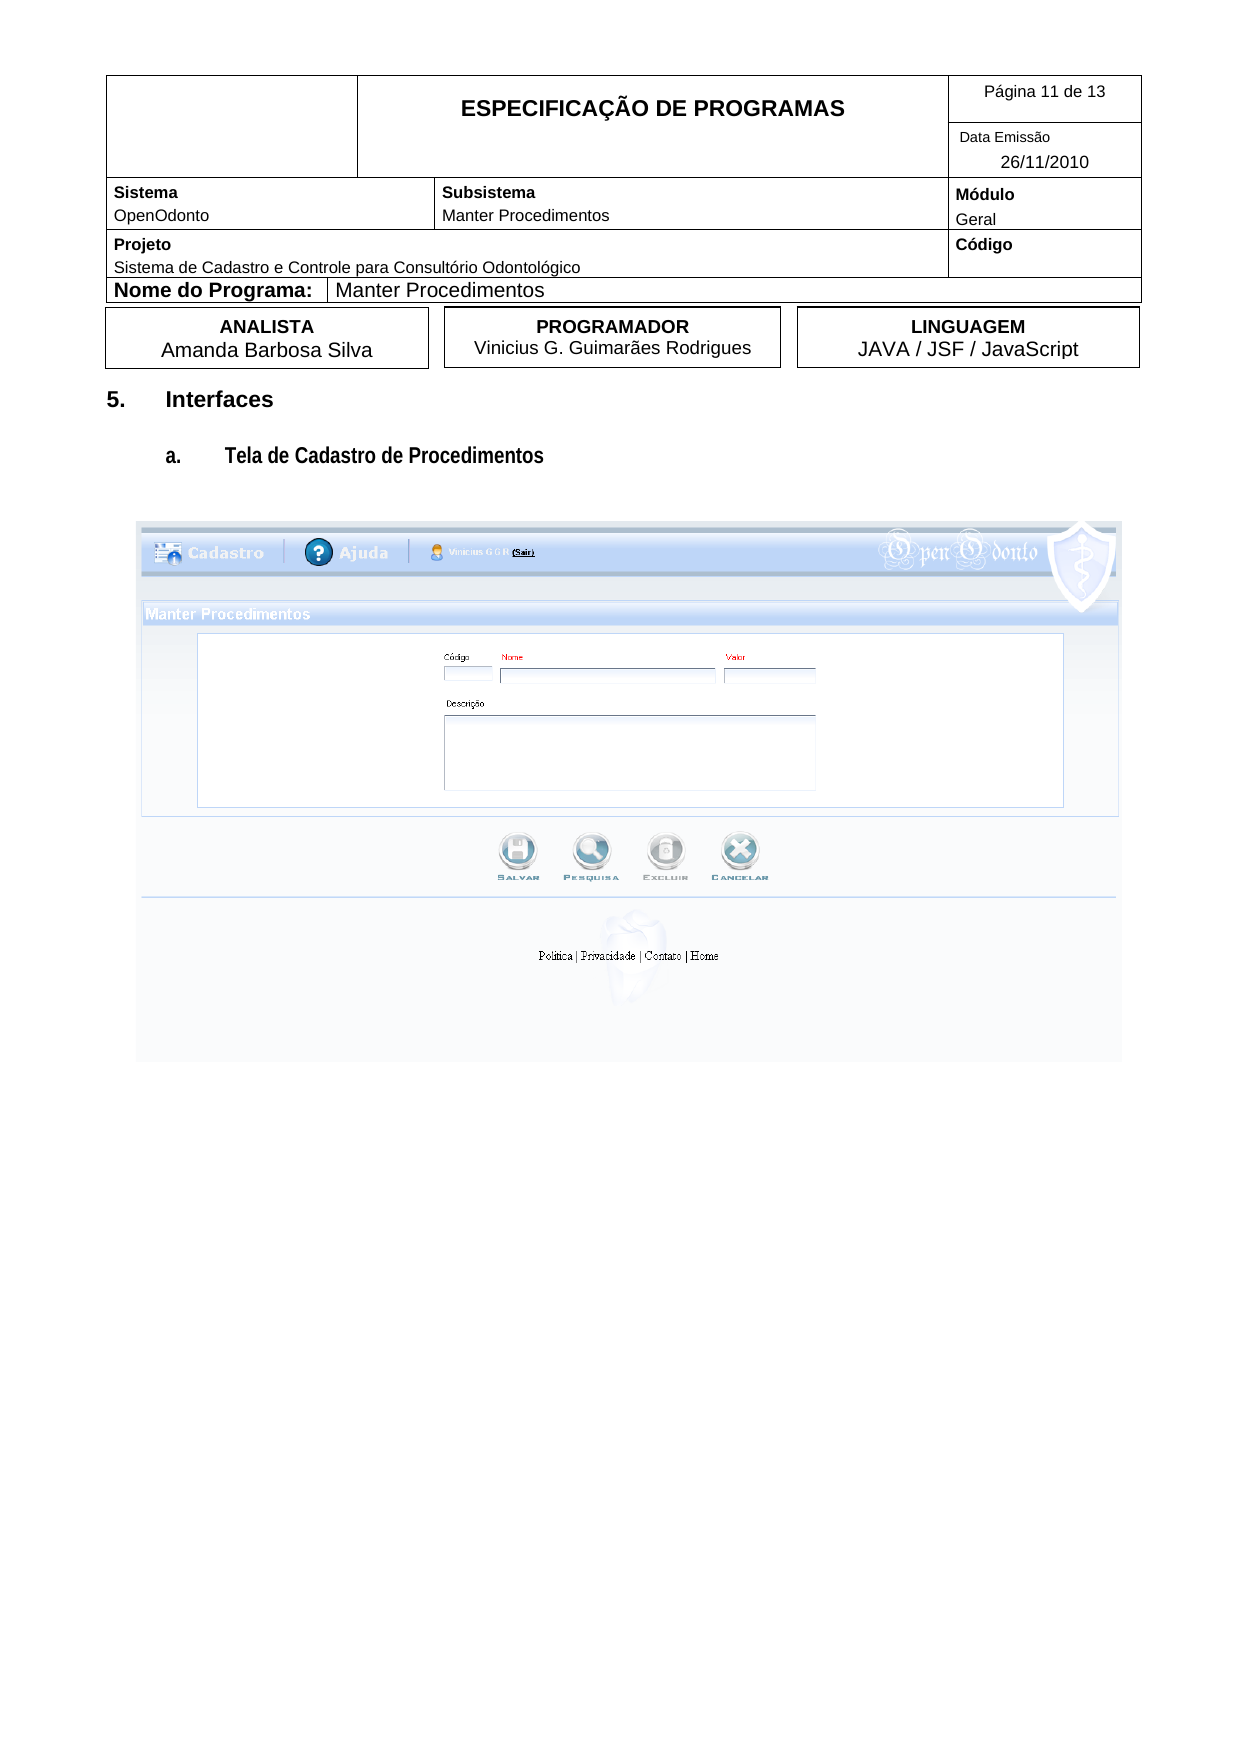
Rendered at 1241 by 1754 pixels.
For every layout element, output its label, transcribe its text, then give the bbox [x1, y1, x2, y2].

subtitle Interfaces [106, 386, 1151, 412]
subtitle Tela de Cadastro de Procedimentos [165, 442, 1151, 469]
picture [135, 521, 1122, 1062]
